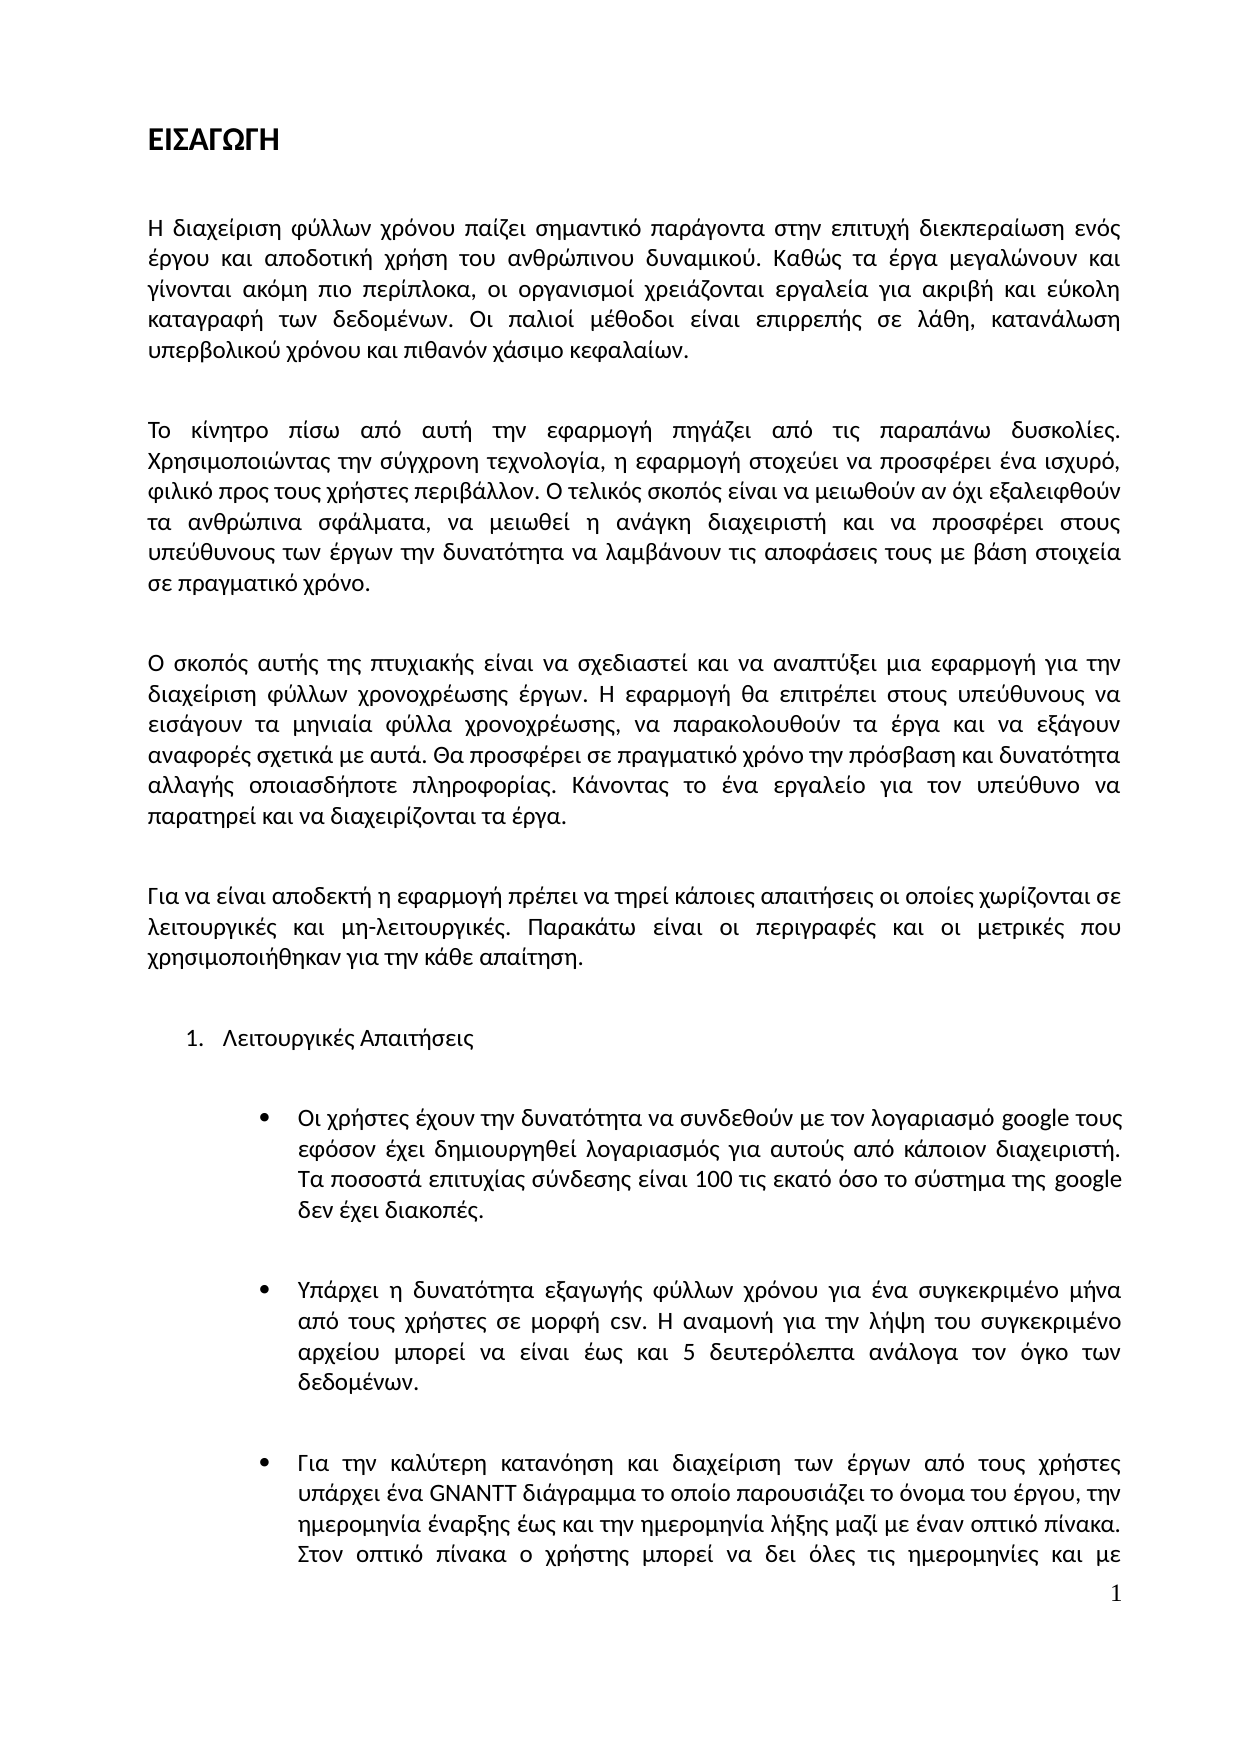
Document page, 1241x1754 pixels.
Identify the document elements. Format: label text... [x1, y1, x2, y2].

list Λειτουργικές Απαιτήσεις [185, 1022, 1122, 1053]
list Οι χρήστες έχουν την δυνατότητα να συνδεθούν με τον λογαριασμό google τους εφόσον έχει δημιουργηθεί λογαριασμός για αυτούς από κάποιον διαχειριστή. Τα ποσοστά επιτυχίας σύνδεσης είναι 100 τις εκατό όσο το σύστημα της google δεν έχει διακοπές. [260, 1103, 1122, 1225]
text Το κίνητρο πίσω από αυτή την εφαρμογή πηγάζει από τις παραπάνω δυσκολίες. Χρησιμοποιώντας την σύγχρονη τεχνολογία, η εφαρμογή στοχεύει να προσφέρει ένα ισχυρό, φιλικό προς τους χρήστες περιβάλλον. Ο τελικός σκοπός είναι να μειωθούν αν όχι εξαλειφθούν τα ανθρώπινα σφάλματα, να μειωθεί η ανάγκη διαχειριστή και να προσφέρει στους υπεύθυνους των έργων την δυνατότητα να λαμβάνουν τις αποφάσεις τους με βάση στοιχεία σε πραγματικό χρόνο. [148, 414, 1122, 597]
list Υπάρχει η δυνατότητα εξαγωγής φύλλων χρόνου για ένα συγκεκριμένο μήνα από τους χρήστες σε μορφή csv. Η αναμονή για την λήψη του συγκεκριμένο αρχείου μπορεί να είναι έως και 5 δευτερόλεπτα ανάλογα τον όγκο των δεδομένων. [260, 1275, 1122, 1397]
list Για την καλύτερη κατανόηση και διαχείριση των έργων από τους χρήστες υπάρχει ένα GNANTT διάγραμμα το οποίο παρουσιάζει το όνομα του έργου, την ημερομηνία έναρξης έως και την ημερομηνία λήξης μαζί με έναν οπτικό πίνακα. Στον οπτικό πίνακα ο χρήστης μπορεί να δει όλες τις ημερομηνίες και με [260, 1447, 1122, 1569]
text O σκοπός αυτής της πτυχιακής είναι να σχεδιαστεί και να αναπτύξει μια εφαρμογή για την διαχείριση φύλλων χρονοχρέωσης έργων. Η εφαρμογή θα επιτρέπει στους υπεύθυνους να εισάγουν τα μηνιαία φύλλα χρονοχρέωσης, να παρακολουθούν τα έργα και να εξάγουν αναφορές σχετικά με αυτά. Θα προσφέρει σε πραγματικό χρόνο την πρόσβαση και δυνατότητα αλλαγής οποιασδήποτε πληροφορίας. Κάνοντας το ένα εργαλείο για τον υπεύθυνο να παρατηρεί και να διαχειρίζονται τα έργα. [148, 647, 1122, 831]
text ΕΙΣΑΓΩΓΗ [148, 118, 1122, 159]
text Για να είναι αποδεκτή η εφαρμογή πρέπει να τηρεί κάποιες απαιτήσεις οι οποίες χωρίζονται σε λειτουργικές και μη-λειτουργικές. Παρακάτω είναι οι περιγραφές και οι μετρικές που χρησιμοποιήθηκαν για την κάθε απαίτηση. [148, 881, 1122, 972]
text Η διαχείριση φύλλων χρόνου παίζει σημαντικό παράγοντα στην επιτυχή διεκπεραίωση ενός έργου και αποδοτική χρήση του ανθρώπινου δυναμικού. Καθώς τα έργα μεγαλώνουν και γίνονται ακόμη πιο περίπλοκα, οι οργανισμοί χρειάζονται εργαλεία για ακριβή και εύκολη καταγραφή των δεδομένων. Οι παλιοί μέθοδοι είναι επιρρεπής σε λάθη, κατανάλωση υπερβολικού χρόνου και πιθανόν χάσιμο κεφαλαίων. [148, 212, 1122, 364]
